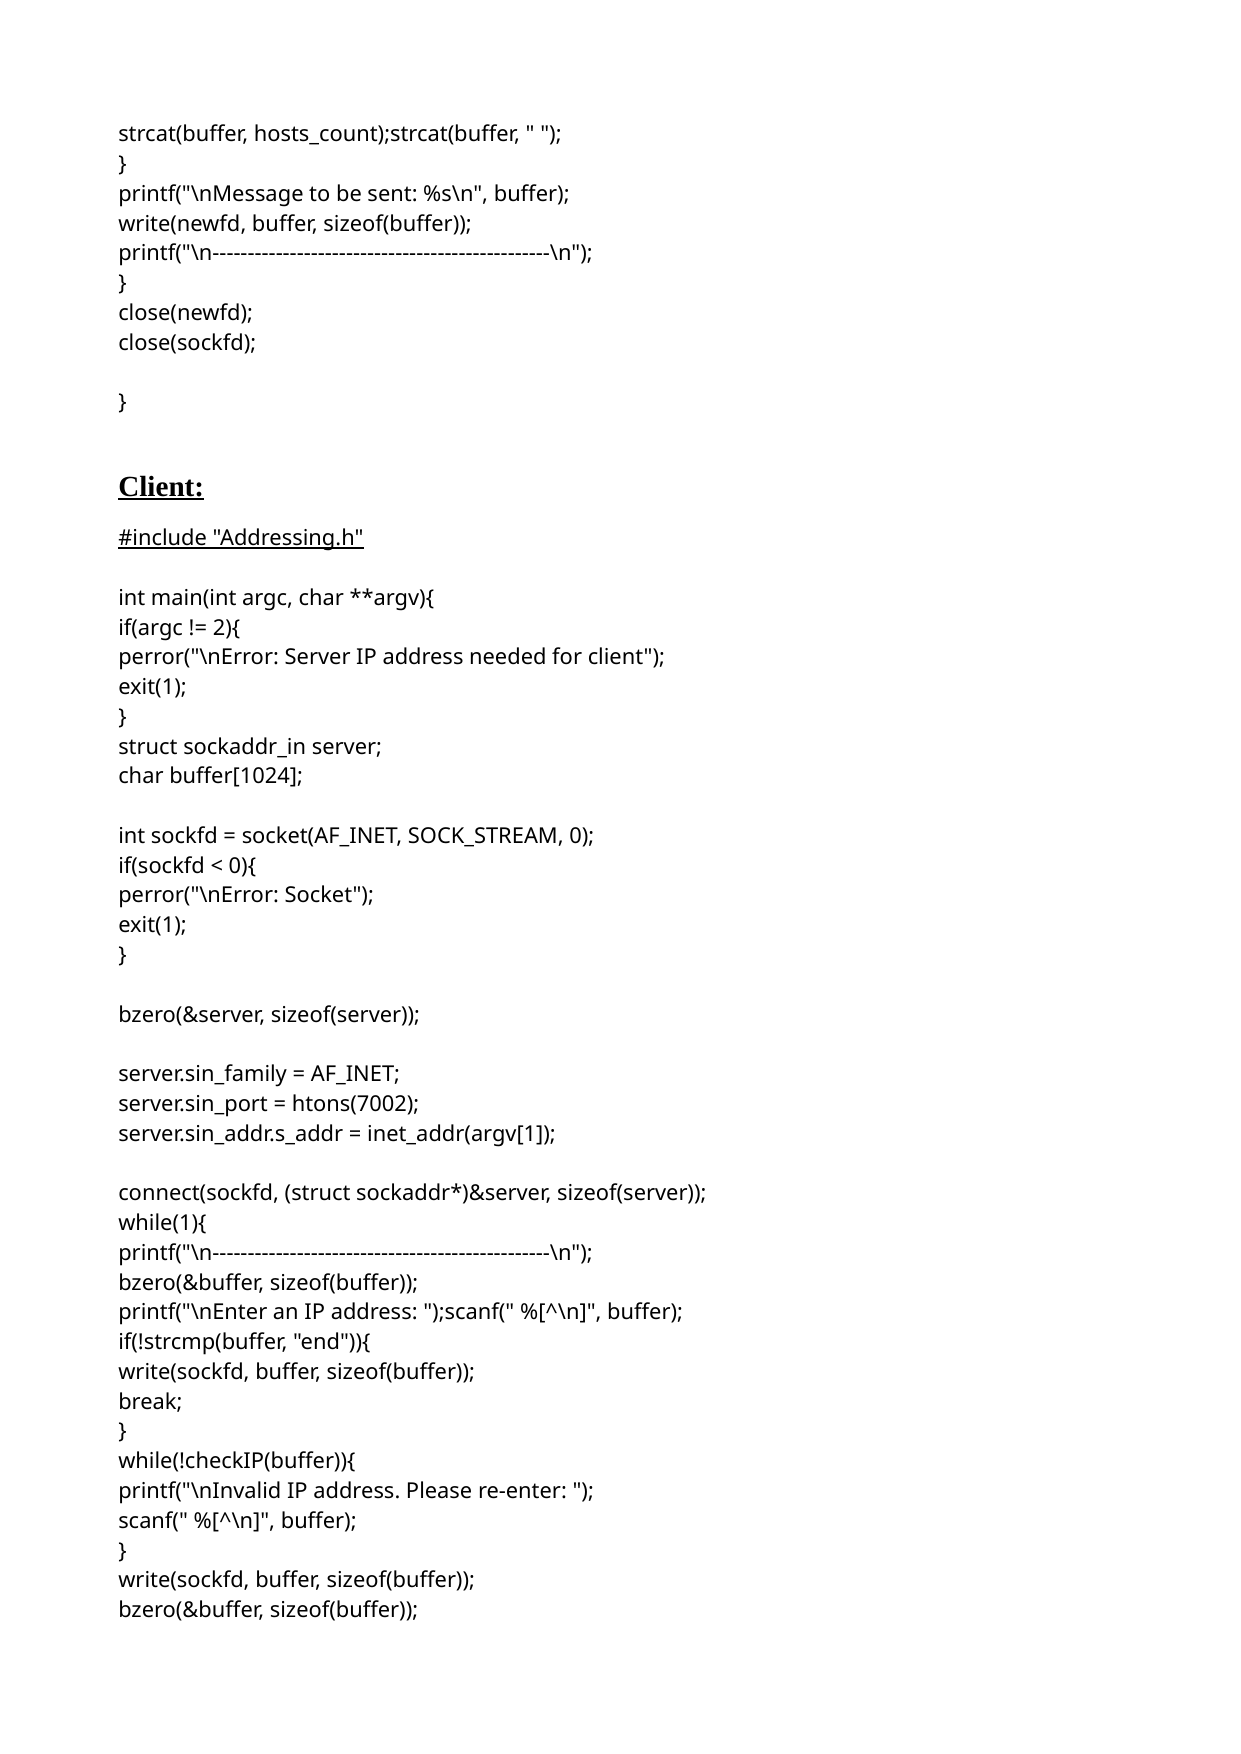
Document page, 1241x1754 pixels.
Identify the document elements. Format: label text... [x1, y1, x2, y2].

text write(newfd, buffer, sizeof(buffer)); [118, 207, 1122, 237]
text exit(1); [118, 909, 1122, 939]
text server.sin_port = htons(7002); [118, 1088, 1122, 1118]
text perror("\nError: Socket"); [118, 879, 1122, 909]
text char buffer[1024]; [118, 760, 1122, 790]
text } [118, 267, 1122, 297]
text struct sockaddr_in server; [118, 731, 1122, 760]
text if(sockfd < 0){ [118, 850, 1122, 879]
text printf("\n------------------------------------------------\n"); [118, 237, 1122, 267]
text bzero(&buffer, sizeof(buffer)); [118, 1266, 1122, 1296]
text write(sockfd, buffer, sizeof(buffer)); [118, 1564, 1122, 1594]
text close(sockfd); [118, 327, 1122, 356]
text Client: [118, 469, 1122, 503]
text exit(1); [118, 671, 1122, 701]
text } [118, 1534, 1122, 1564]
text server.sin_family = AF_INET; [118, 1058, 1122, 1088]
text printf("\nMessage to be sent: %s\n", buffer); [118, 178, 1122, 207]
text while(1){ [118, 1207, 1122, 1237]
text } [118, 386, 1122, 416]
text connect(sockfd, (struct sockaddr*)&server, sizeof(server)); [118, 1177, 1122, 1207]
text if(argc != 2){ [118, 611, 1122, 641]
text bzero(&buffer, sizeof(buffer)); [118, 1594, 1122, 1624]
text } [118, 701, 1122, 731]
text int sockfd = socket(AF_INET, SOCK_STREAM, 0); [118, 820, 1122, 850]
text } [118, 148, 1122, 178]
text break; [118, 1386, 1122, 1415]
text #include "Addressing.h" [118, 522, 1122, 552]
text } [118, 1415, 1122, 1445]
text if(!strcmp(buffer, "end")){ [118, 1326, 1122, 1356]
text scanf(" %[^\n]", buffer); [118, 1505, 1122, 1534]
text int main(int argc, char **argv){ [118, 582, 1122, 611]
text printf("\nEnter an IP address: ");scanf(" %[^\n]", buffer); [118, 1296, 1122, 1326]
text write(sockfd, buffer, sizeof(buffer)); [118, 1356, 1122, 1386]
text strcat(buffer, hosts_count);strcat(buffer, " "); [118, 118, 1122, 148]
text server.sin_addr.s_addr = inet_addr(argv[1]); [118, 1118, 1122, 1147]
text } [118, 939, 1122, 969]
text while(!checkIP(buffer)){ [118, 1445, 1122, 1475]
text perror("\nError: Server IP address needed for client"); [118, 641, 1122, 671]
text bzero(&server, sizeof(server)); [118, 998, 1122, 1028]
text printf("\nInvalid IP address. Please re-enter: "); [118, 1475, 1122, 1505]
text close(newfd); [118, 297, 1122, 327]
text printf("\n------------------------------------------------\n"); [118, 1237, 1122, 1266]
